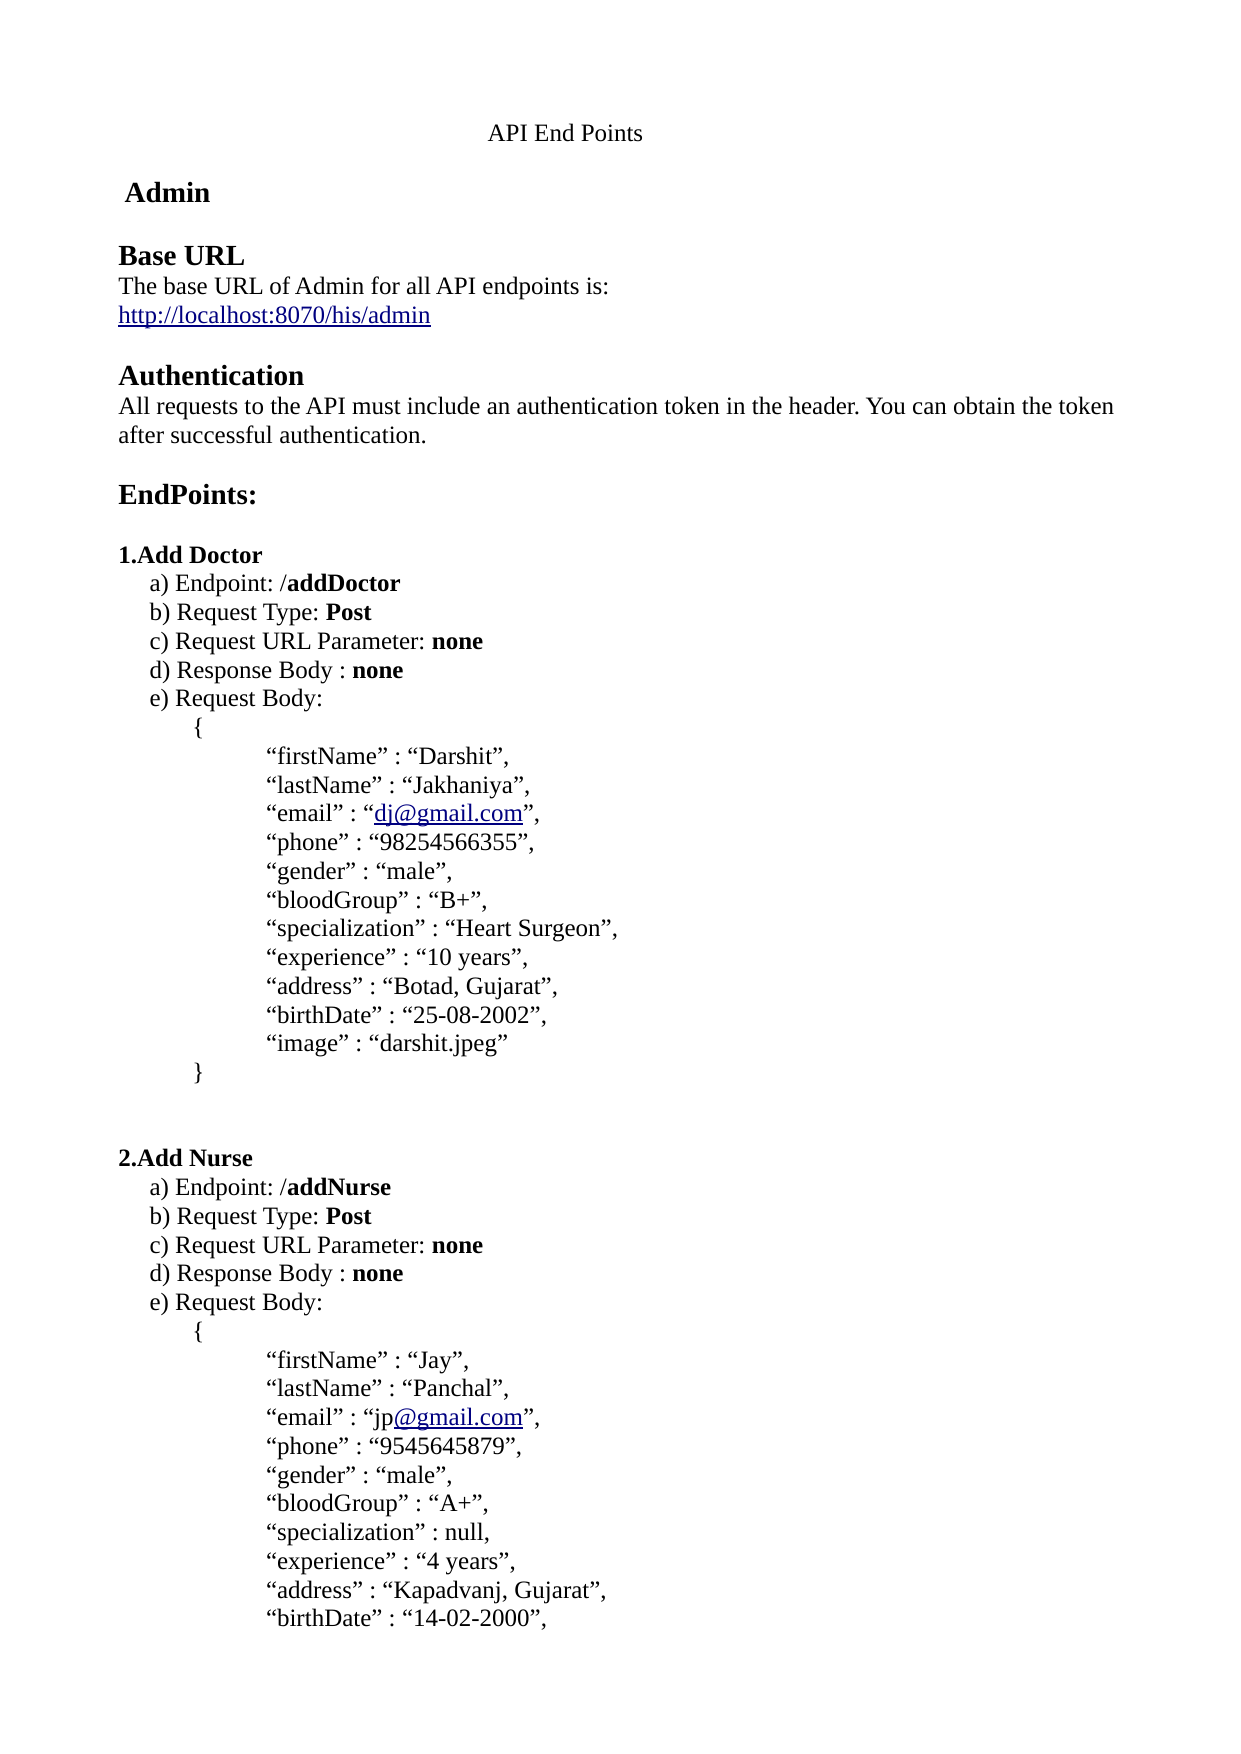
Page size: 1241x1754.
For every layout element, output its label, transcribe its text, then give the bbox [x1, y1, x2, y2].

text “address” : “Botad, Gujarat”, [118, 971, 1122, 1000]
text “bloodGroup” : “B+”, [118, 885, 1122, 913]
text EndPoints: [118, 477, 1122, 511]
text “gender” : “male”, [118, 856, 1122, 885]
text “phone” : “98254566355”, [118, 827, 1122, 856]
text c) Request URL Parameter: none [118, 1230, 1122, 1258]
text “image” : “darshit.jpeg” [118, 1028, 1122, 1057]
text API End Points [118, 118, 1122, 147]
text “experience” : “4 years”, [118, 1546, 1122, 1575]
text b) Request Type: Post [118, 597, 1122, 626]
text “lastName” : “Panchal”, [118, 1373, 1122, 1402]
text All requests to the API must include an authentication token in the header. You can obtain the token after successful authentication. [118, 391, 1122, 449]
text “birthDate” : “14-02-2000”, [118, 1603, 1122, 1632]
text “phone” : “9545645879”, [118, 1431, 1122, 1460]
text d) Response Body : none [118, 1258, 1122, 1287]
text “gender” : “male”, [118, 1460, 1122, 1488]
text c) Request URL Parameter: none [118, 626, 1122, 655]
text “bloodGroup” : “A+”, [118, 1488, 1122, 1517]
text “firstName” : “Jay”, [118, 1345, 1122, 1373]
text http://localhost:8070/his/admin [118, 300, 1122, 329]
text 2.Add Nurse [118, 1143, 1122, 1172]
text b) Request Type: Post [118, 1201, 1122, 1230]
text “specialization” : “Heart Surgeon”, [118, 913, 1122, 942]
text { [118, 1316, 1122, 1345]
text e) Request Body: [118, 1287, 1122, 1316]
text “address” : “Kapadvanj, Gujarat”, [118, 1575, 1122, 1603]
text a) Endpoint: /addDoctor [118, 568, 1122, 597]
text “birthDate” : “25-08-2002”, [118, 1000, 1122, 1028]
text Base URL [118, 238, 1122, 271]
text “lastName” : “Jakhaniya”, [118, 770, 1122, 798]
text 1.Add Doctor [118, 540, 1122, 568]
text e) Request Body: [118, 683, 1122, 712]
text “email” : “jp@gmail.com”, [118, 1402, 1122, 1431]
text “email” : “dj@gmail.com”, [118, 798, 1122, 827]
text The base URL of Admin for all API endpoints is: [118, 271, 1122, 300]
text { [118, 712, 1122, 741]
text Admin [118, 176, 1122, 209]
text d) Response Body : none [118, 655, 1122, 683]
text “firstName” : “Darshit”, [118, 741, 1122, 770]
text a) Endpoint: /addNurse [118, 1172, 1122, 1201]
text “experience” : “10 years”, [118, 942, 1122, 971]
text “specialization” : null, [118, 1517, 1122, 1546]
text Authentication [118, 358, 1122, 391]
text } [118, 1057, 1122, 1086]
